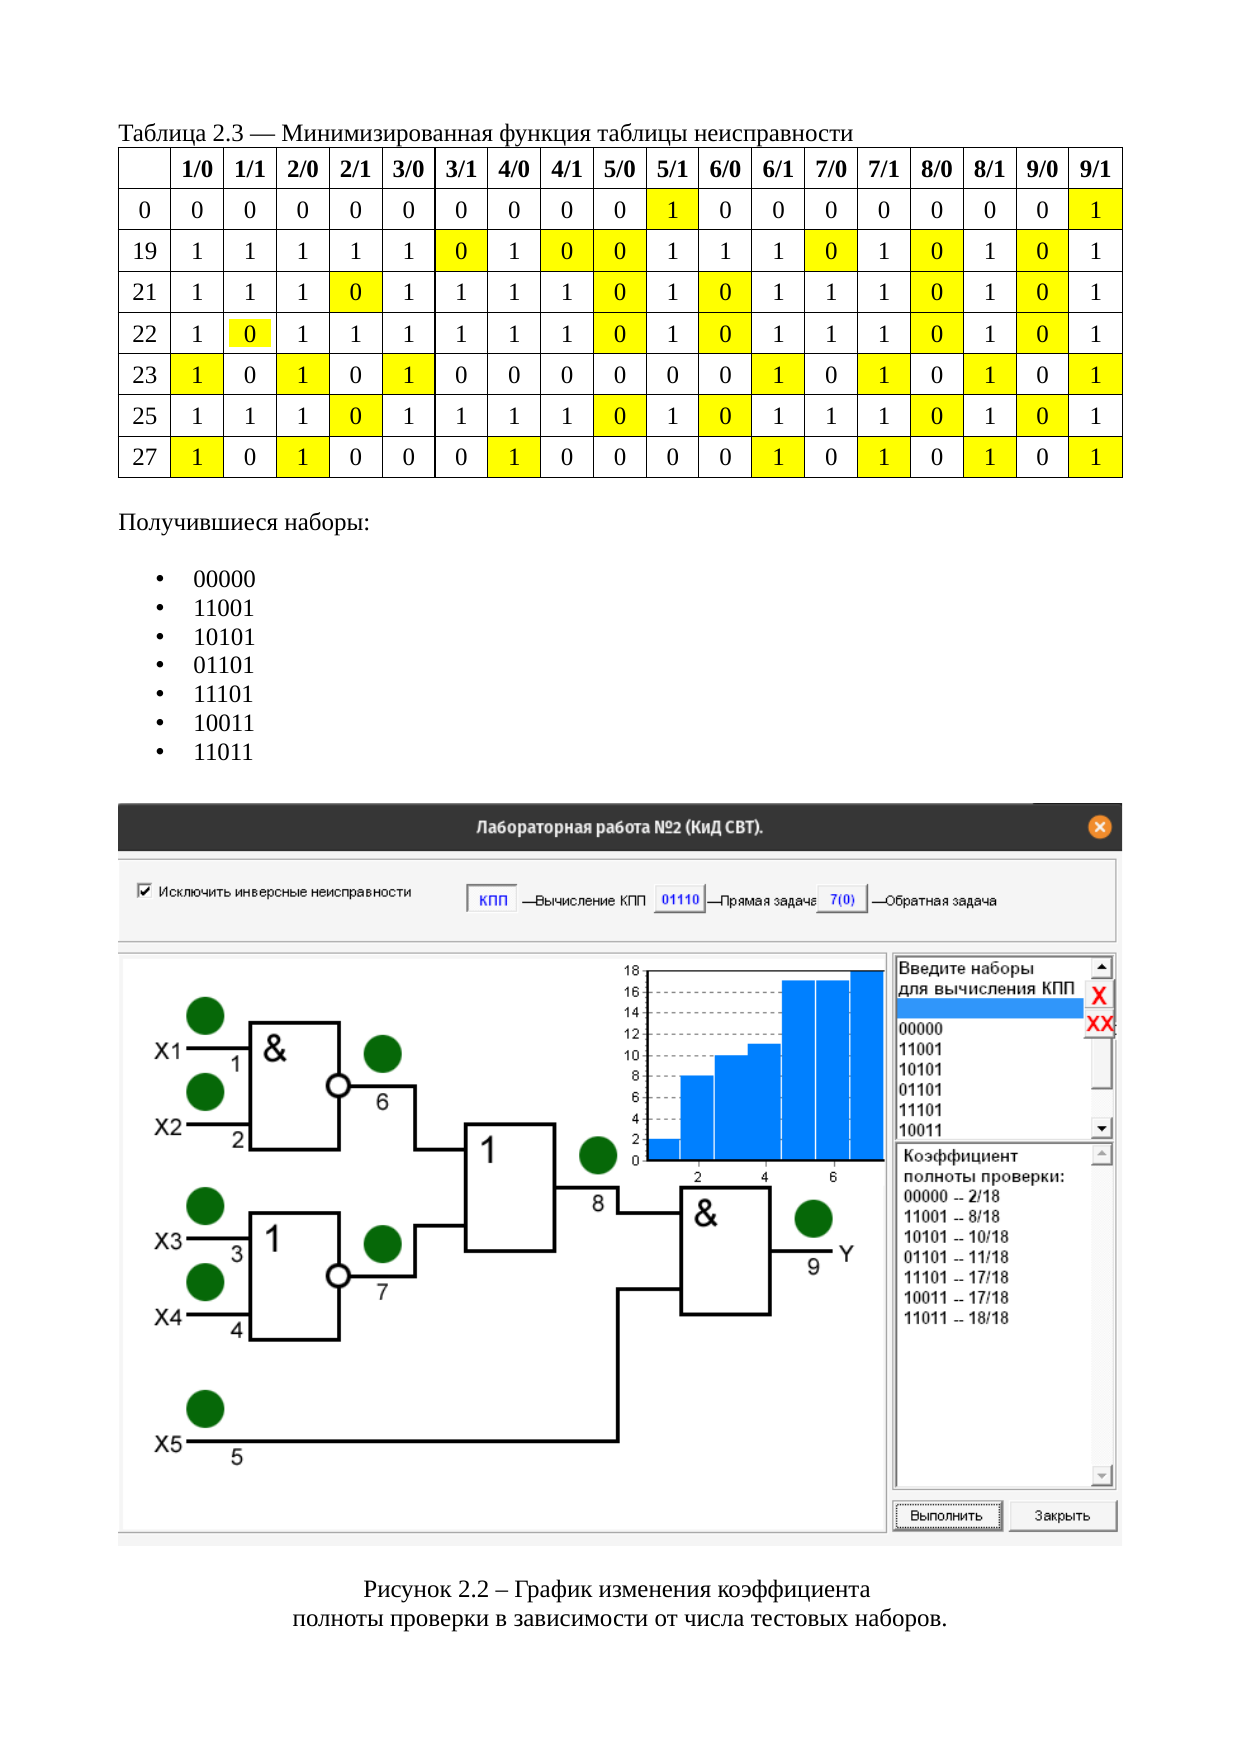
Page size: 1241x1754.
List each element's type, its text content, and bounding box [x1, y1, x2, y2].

list 11001 [156, 593, 1122, 622]
table_cell 0 [911, 313, 963, 353]
table_header 8/1 [964, 148, 1016, 188]
table_cell 1 [383, 395, 434, 436]
table_cell 1 [858, 354, 910, 394]
table_cell 0 [594, 354, 646, 394]
table_cell 0 [594, 189, 646, 229]
table_cell 1 [1069, 354, 1122, 394]
table_cell 0 [1017, 395, 1068, 436]
table_cell 0 [805, 437, 857, 477]
table_cell 0 [224, 437, 276, 477]
table_cell 0 [911, 395, 963, 436]
table_cell 1 [647, 395, 698, 436]
table_cell 0 [171, 189, 223, 229]
table_cell 1 [1069, 395, 1122, 436]
list 01101 [156, 650, 1122, 679]
table_cell 21 [119, 272, 170, 312]
table_cell 1 [964, 313, 1016, 353]
table_cell 0 [383, 437, 434, 477]
list 11011 [156, 737, 1122, 765]
table_cell 1 [964, 272, 1016, 312]
table_cell 0 [119, 189, 170, 229]
table_header 3/0 [383, 148, 434, 188]
table_cell 0 [594, 272, 646, 312]
table_cell 1 [541, 395, 593, 436]
table_cell 0 [911, 230, 963, 271]
table_cell 1 [330, 313, 382, 353]
table_cell 1 [277, 230, 329, 271]
table_cell 0 [752, 189, 804, 229]
table_cell 0 [1017, 313, 1068, 353]
text Таблица 2.3 — Минимизированная функция таблицы неисправности [118, 118, 1122, 147]
table_cell 1 [858, 272, 910, 312]
table_cell 1 [752, 437, 804, 477]
table_cell 25 [119, 395, 170, 436]
table_header 9/1 [1069, 148, 1122, 188]
table_cell 1 [277, 272, 329, 312]
text Рисунок 2.2 – График изменения коэффициента [118, 1574, 1122, 1603]
table_header 7/1 [858, 148, 910, 188]
table_cell 0 [541, 189, 593, 229]
table_cell 0 [911, 189, 963, 229]
table_cell 0 [699, 189, 751, 229]
table_cell 0 [594, 437, 646, 477]
table_cell 1 [488, 437, 540, 477]
table_cell 0 [541, 230, 593, 271]
table_header 5/0 [594, 148, 646, 188]
table_cell 1 [171, 395, 223, 436]
table_cell 1 [858, 313, 910, 353]
table_cell 1 [699, 230, 751, 271]
table_cell 1 [383, 272, 434, 312]
table_cell 1 [752, 230, 804, 271]
table_cell 0 [1017, 189, 1068, 229]
table_cell 1 [541, 272, 593, 312]
table_cell 0 [224, 354, 276, 394]
table_cell 0 [594, 313, 646, 353]
table_cell 0 [436, 189, 487, 229]
table_cell 0 [224, 189, 276, 229]
table_cell 1 [488, 230, 540, 271]
table_cell 0 [805, 189, 857, 229]
table_cell 1 [805, 272, 857, 312]
table_cell 1 [224, 395, 276, 436]
list 11101 [156, 679, 1122, 708]
table_header [119, 148, 170, 188]
table_cell 1 [436, 313, 487, 353]
table_header 2/0 [277, 148, 329, 188]
table_header 8/0 [911, 148, 963, 188]
table_cell 0 [436, 354, 487, 394]
table_cell 1 [1069, 230, 1122, 271]
table_cell 23 [119, 354, 170, 394]
table_cell 0 [647, 354, 698, 394]
table_header 2/1 [330, 148, 382, 188]
table_cell 1 [436, 272, 487, 312]
table_cell 1 [488, 313, 540, 353]
table_cell 0 [488, 189, 540, 229]
table_cell 0 [858, 189, 910, 229]
table_cell 1 [647, 189, 698, 229]
table_header 4/1 [541, 148, 593, 188]
table_cell 1 [752, 354, 804, 394]
table_cell 1 [647, 272, 698, 312]
table_cell 1 [805, 395, 857, 436]
table_cell 0 [330, 189, 382, 229]
table_cell 0 [594, 230, 646, 271]
table_cell 0 [1017, 354, 1068, 394]
table_header 1/1 [224, 148, 276, 188]
table_cell 0 [1017, 272, 1068, 312]
table_cell 0 [1017, 437, 1068, 477]
list 10101 [156, 622, 1122, 650]
table_cell 22 [119, 313, 170, 353]
table_cell 0 [699, 313, 751, 353]
table_cell 0 [805, 230, 857, 271]
table_cell 0 [330, 437, 382, 477]
table_cell 1 [277, 313, 329, 353]
table_cell 1 [541, 313, 593, 353]
table_cell 0 [330, 354, 382, 394]
table_header 6/1 [752, 148, 804, 188]
table_cell 1 [752, 272, 804, 312]
table_cell 1 [277, 354, 329, 394]
table_cell 1 [1069, 272, 1122, 312]
table_cell 0 [1017, 230, 1068, 271]
table_cell 0 [699, 395, 751, 436]
table_cell 1 [383, 230, 434, 271]
table_cell 1 [752, 313, 804, 353]
table_cell 1 [647, 313, 698, 353]
table_cell 1 [964, 354, 1016, 394]
table_cell 1 [488, 272, 540, 312]
table_header 4/0 [488, 148, 540, 188]
table_cell 1 [171, 230, 223, 271]
table_cell 0 [541, 437, 593, 477]
table_cell 1 [1069, 189, 1122, 229]
table_cell 0 [699, 272, 751, 312]
table_cell 0 [330, 272, 382, 312]
table_header 6/0 [699, 148, 751, 188]
table_cell 1 [224, 272, 276, 312]
table_cell 1 [171, 354, 223, 394]
table_cell 1 [964, 395, 1016, 436]
table_cell 1 [171, 272, 223, 312]
table_header 5/1 [647, 148, 698, 188]
table_cell 0 [277, 189, 329, 229]
table_cell 0 [699, 354, 751, 394]
text Получившиеся наборы: [118, 507, 1122, 535]
table_cell 0 [436, 437, 487, 477]
list 00000 [156, 564, 1122, 593]
table_header 3/1 [436, 148, 487, 188]
table_cell 1 [171, 437, 223, 477]
table_header 9/0 [1017, 148, 1068, 188]
table_cell 0 [699, 437, 751, 477]
table_cell 0 [964, 189, 1016, 229]
table_cell 1 [1069, 437, 1122, 477]
table_cell 1 [858, 437, 910, 477]
table_cell 1 [752, 395, 804, 436]
table_cell 1 [277, 437, 329, 477]
picture [118, 803, 1123, 1546]
table_cell 0 [911, 437, 963, 477]
table_cell 1 [805, 313, 857, 353]
table_cell 0 [383, 189, 434, 229]
table_cell 0 [330, 395, 382, 436]
table_cell 1 [964, 437, 1016, 477]
table_cell 1 [277, 395, 329, 436]
table_cell 19 [119, 230, 170, 271]
table_cell 1 [436, 395, 487, 436]
table_cell 0 [805, 354, 857, 394]
table_header 1/0 [171, 148, 223, 188]
table_cell 1 [858, 395, 910, 436]
table_cell 0 [541, 354, 593, 394]
table_cell 1 [964, 230, 1016, 271]
text полноты проверки в зависимости от числа тестовых наборов. [118, 1603, 1122, 1631]
table_cell 1 [1069, 313, 1122, 353]
list 10011 [156, 708, 1122, 737]
table_cell 1 [383, 313, 434, 353]
table_header 7/0 [805, 148, 857, 188]
table_cell 0 [436, 230, 487, 271]
table_cell 1 [224, 230, 276, 271]
table_cell 1 [330, 230, 382, 271]
table_cell 1 [171, 313, 223, 353]
table_cell 0 [911, 354, 963, 394]
table_cell 1 [488, 395, 540, 436]
table_cell 1 [858, 230, 910, 271]
table_cell 1 [383, 354, 434, 394]
table_cell 0 [647, 437, 698, 477]
table_cell 1 [647, 230, 698, 271]
table_cell 0 [488, 354, 540, 394]
table_cell 27 [119, 437, 170, 477]
table_cell 0 [224, 313, 276, 353]
table_cell 0 [594, 395, 646, 436]
table_cell 0 [911, 272, 963, 312]
